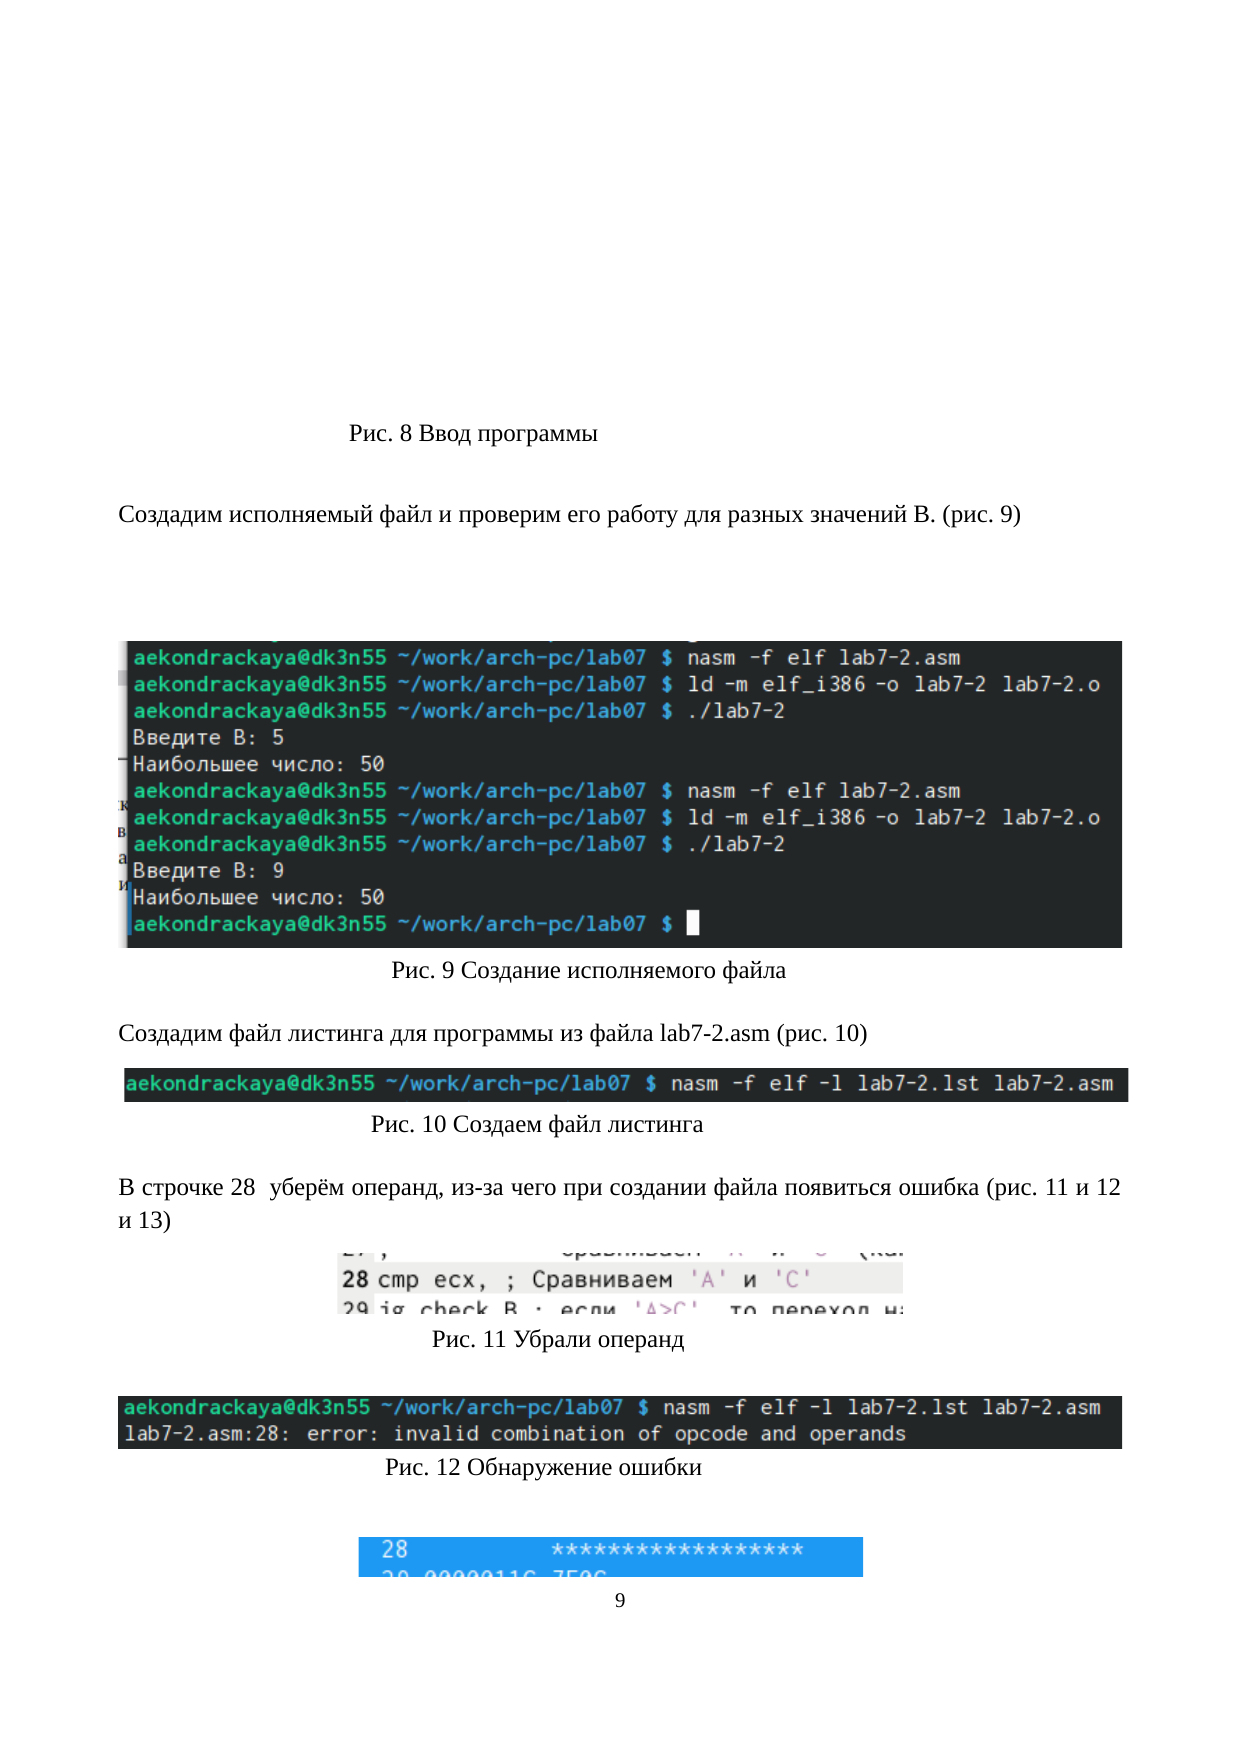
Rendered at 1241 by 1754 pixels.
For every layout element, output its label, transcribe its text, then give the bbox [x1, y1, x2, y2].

text Создадим файл листинга для программы из файла lab7-2.asm (рис. 10) [118, 1018, 1122, 1047]
picture [358, 1537, 864, 1577]
picture [124, 1068, 1129, 1102]
text Создадим исполняемый файл и проверим его работу для разных значений B. (рис. 9) [118, 499, 1122, 528]
list В строчке 28 уберём операнд, из-за чего при создании файла появиться ошибка (рис. 11 и 12 и 13) [118, 1172, 1122, 1234]
picture [118, 1396, 1123, 1449]
picture [118, 641, 1123, 948]
picture [337, 1253, 903, 1314]
